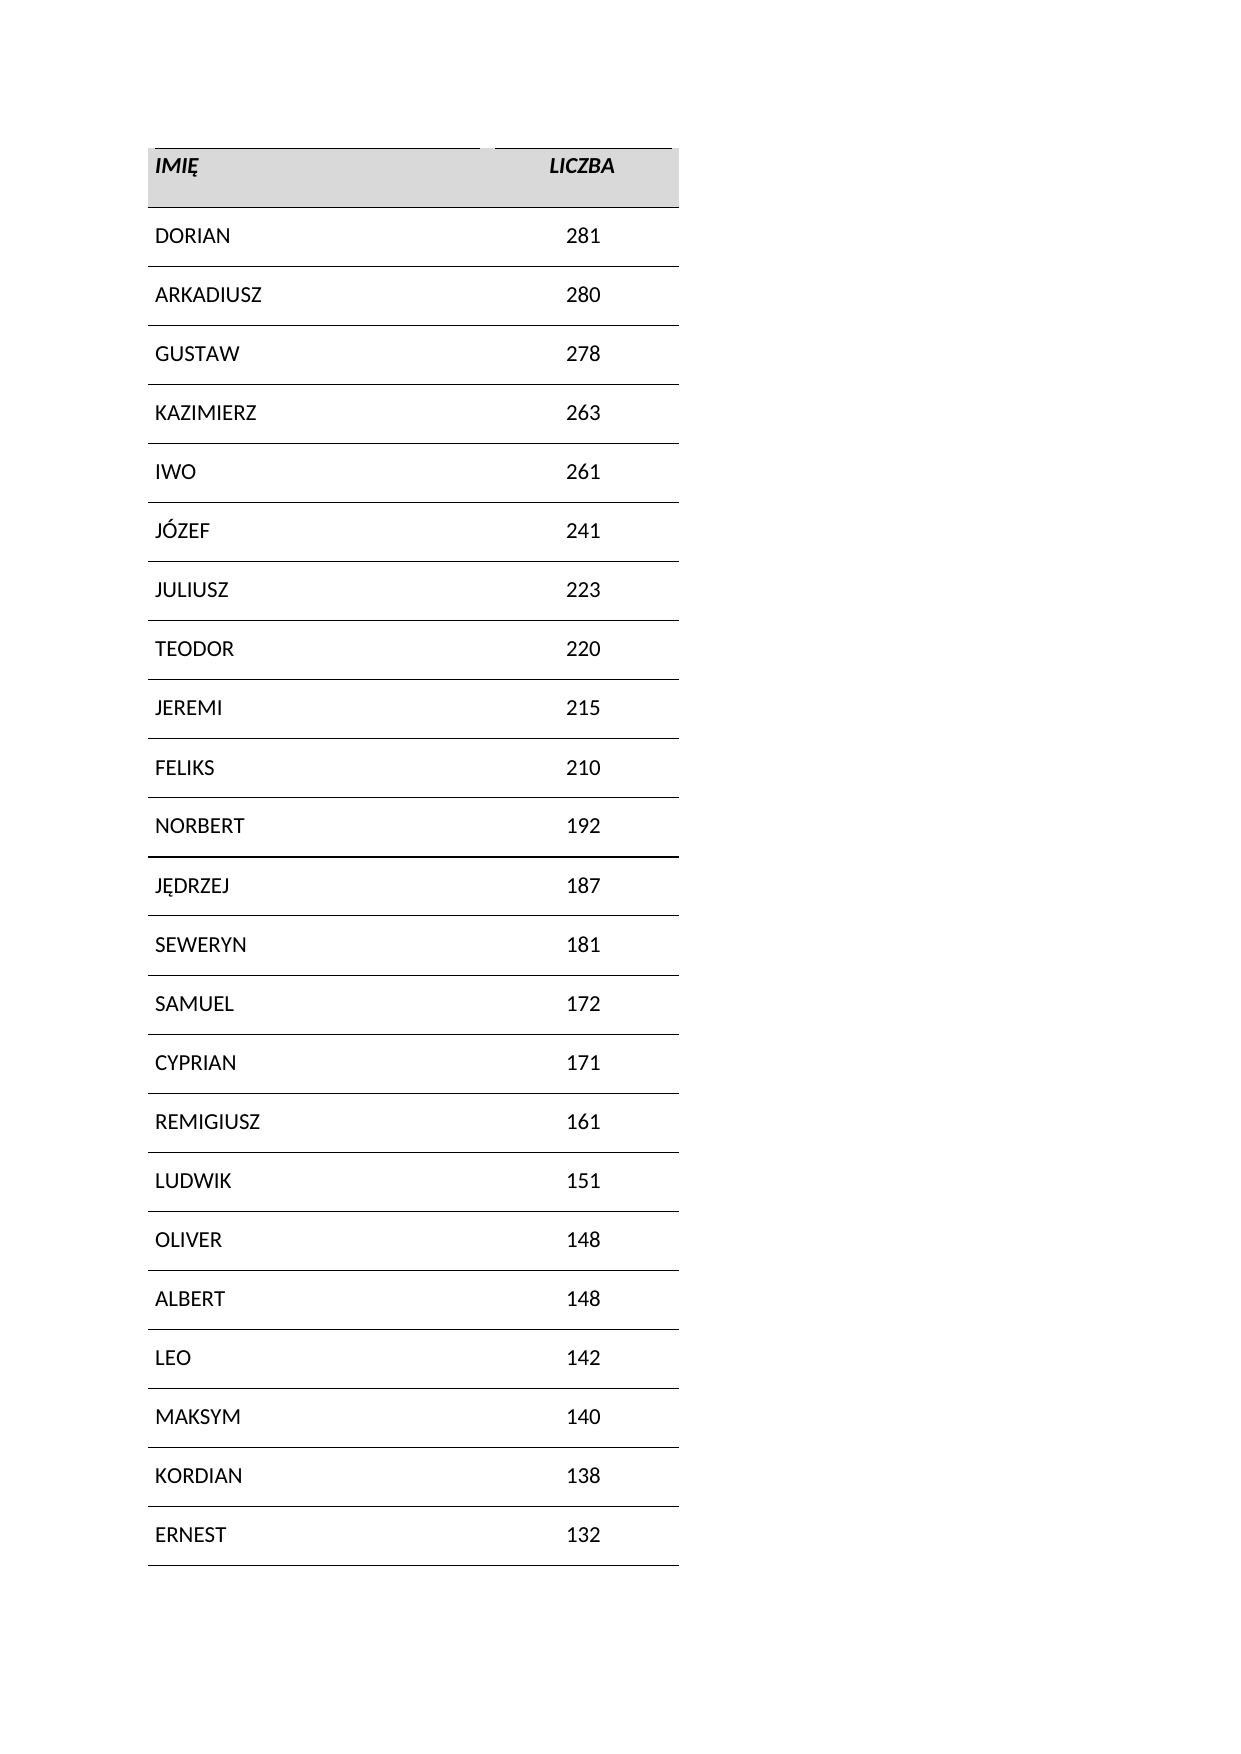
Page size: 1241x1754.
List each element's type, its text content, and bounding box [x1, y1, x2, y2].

table_cell IWO [148, 444, 487, 502]
table_cell 261 [487, 444, 679, 502]
table_cell NORBERT [148, 798, 487, 856]
table_cell DORIAN [148, 208, 487, 266]
table_cell LEO [148, 1330, 487, 1388]
table_cell 187 [487, 858, 679, 915]
table_cell JEREMI [148, 680, 487, 738]
table_cell 171 [487, 1035, 679, 1093]
table_cell 151 [487, 1153, 679, 1211]
table_cell 172 [487, 976, 679, 1033]
table_cell GUSTAW [148, 326, 487, 384]
table_cell 241 [487, 503, 679, 561]
table_cell 280 [487, 267, 679, 325]
table_cell 161 [487, 1094, 679, 1152]
table_cell JÓZEF [148, 503, 487, 561]
table_header LICZBA [487, 148, 679, 207]
table_cell 278 [487, 326, 679, 384]
table_cell SAMUEL [148, 976, 487, 1033]
table_header IMIĘ [148, 148, 487, 207]
table_cell REMIGIUSZ [148, 1094, 487, 1152]
table_cell 138 [487, 1448, 679, 1506]
table_cell CYPRIAN [148, 1035, 487, 1093]
table_cell 148 [487, 1271, 679, 1329]
table_cell FELIKS [148, 739, 487, 797]
table_cell SEWERYN [148, 916, 487, 974]
table_cell 220 [487, 621, 679, 679]
table_cell 132 [487, 1507, 679, 1565]
table_cell 148 [487, 1212, 679, 1270]
table_cell KORDIAN [148, 1448, 487, 1506]
table_cell TEODOR [148, 621, 487, 679]
table_cell 142 [487, 1330, 679, 1388]
table_cell ARKADIUSZ [148, 267, 487, 325]
table_cell 192 [487, 798, 679, 856]
table_cell JĘDRZEJ [148, 858, 487, 915]
table_cell ALBERT [148, 1271, 487, 1329]
table_cell 223 [487, 562, 679, 620]
table_cell JULIUSZ [148, 562, 487, 620]
table_cell MAKSYM [148, 1389, 487, 1447]
table_cell ERNEST [148, 1507, 487, 1565]
table_cell 210 [487, 739, 679, 797]
table_cell 263 [487, 385, 679, 443]
table_cell LUDWIK [148, 1153, 487, 1211]
table_cell 181 [487, 916, 679, 974]
table_cell 215 [487, 680, 679, 738]
table_cell 140 [487, 1389, 679, 1447]
table_cell 281 [487, 208, 679, 266]
table_cell OLIVER [148, 1212, 487, 1270]
table_cell KAZIMIERZ [148, 385, 487, 443]
